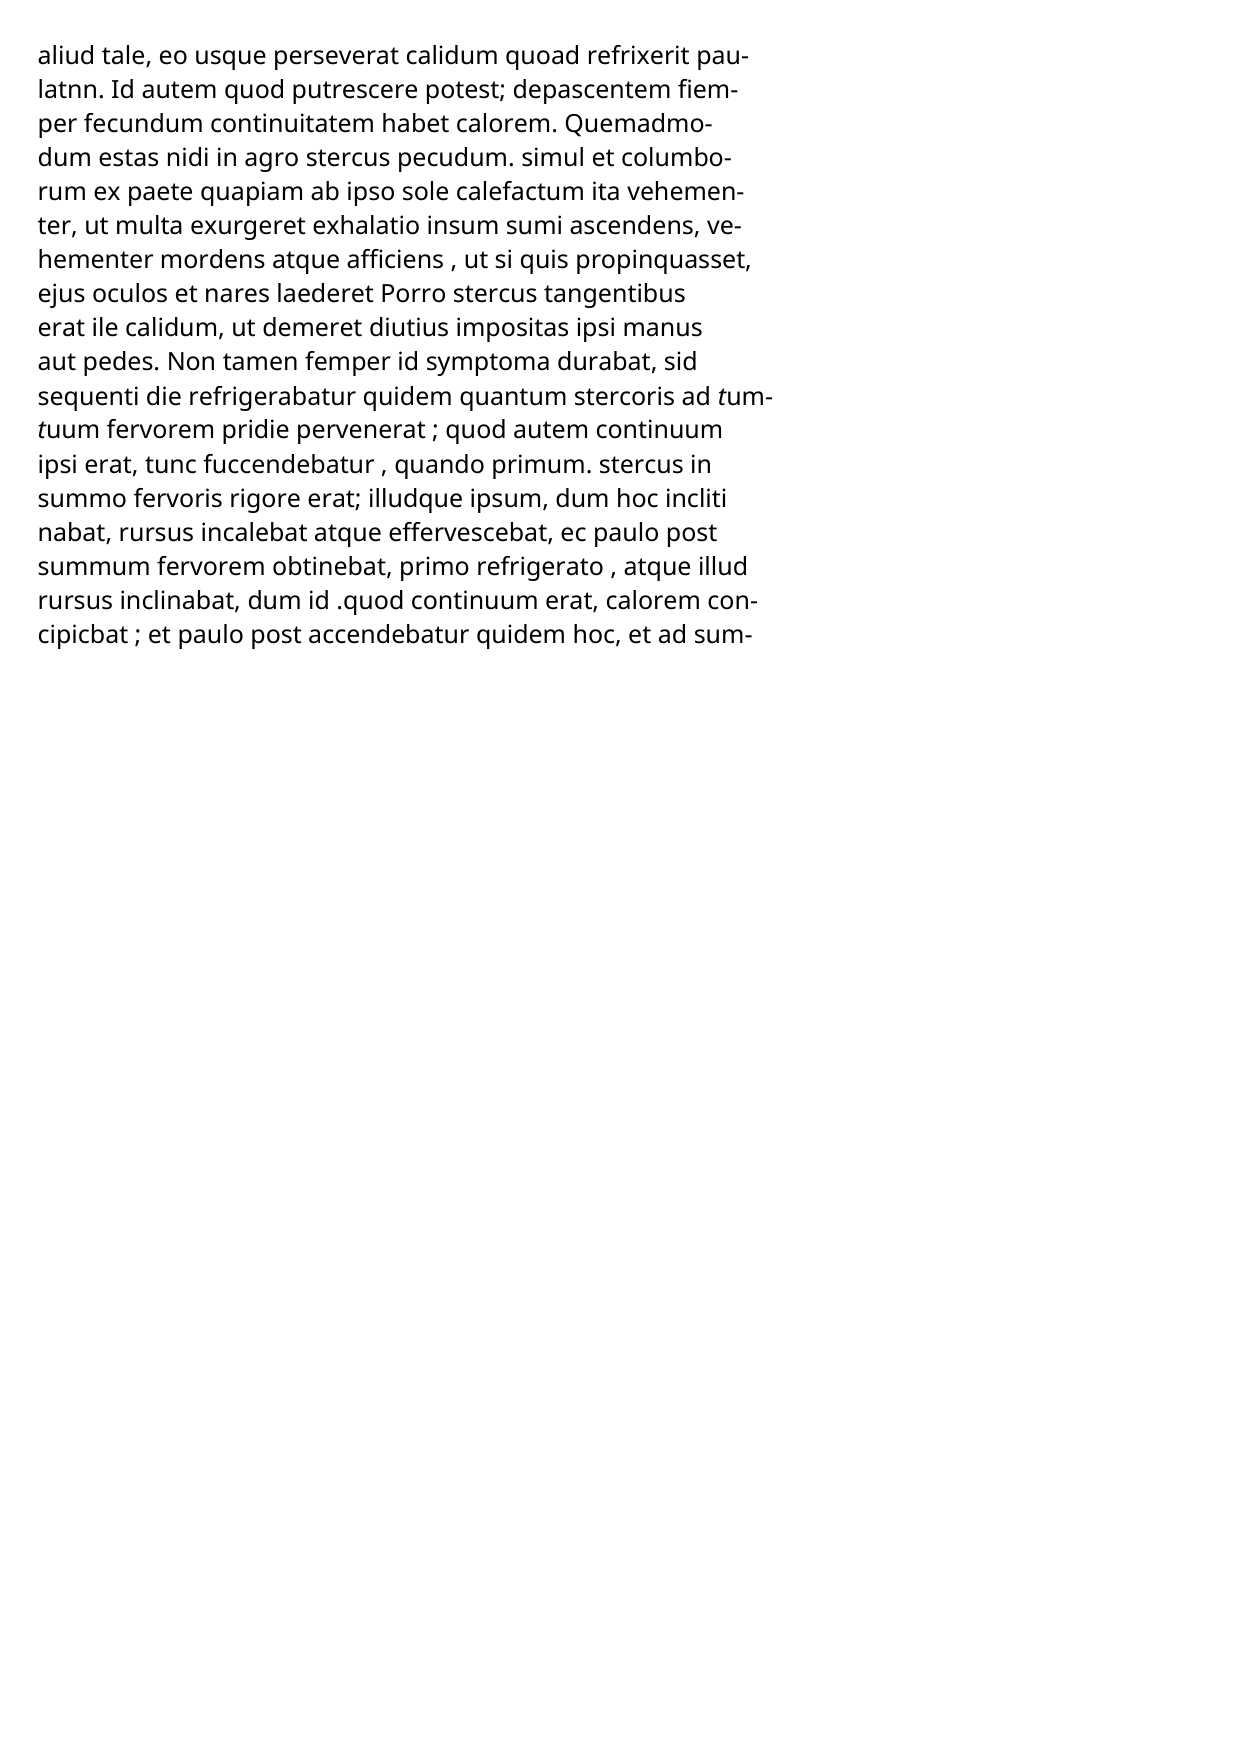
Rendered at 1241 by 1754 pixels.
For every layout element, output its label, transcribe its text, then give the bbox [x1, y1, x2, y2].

text aliud tale, eo usque perseverat calidum quoad refrixerit pau- latnn. Id autem quod putrescere potest; depascentem fiem- per fecundum continuitatem habet calorem. Quemadmo- dum estas nidi in agro stercus pecudum. simul et columbo- rum ex paete quapiam ab ipso sole calefactum ita vehemen- ter, ut multa exurgeret exhalatio insum sumi ascendens, ve- hementer mordens atque afficiens , ut si quis propinquasset, ejus oculos et nares laederet Porro stercus tangentibus erat ile calidum, ut demeret diutius impositas ipsi manus aut pedes. Non tamen femper id symptoma durabat, sid sequenti die refrigerabatur quidem quantum stercoris ad tum- tuum fervorem pridie pervenerat ; quod autem continuum ipsi erat, tunc fuccendebatur , quando primum. stercus in summo fervoris rigore erat; illudque ipsum, dum hoc incliti nabat, rursus incalebat atque effervescebat, ec paulo post summum fervorem obtinebat, primo refrigerato , atque illud rursus inclinabat, dum id .quod continuum erat, calorem con- cipicbat ; et paulo post accendebatur quidem hoc, et ad sum- [37, 37, 1203, 651]
